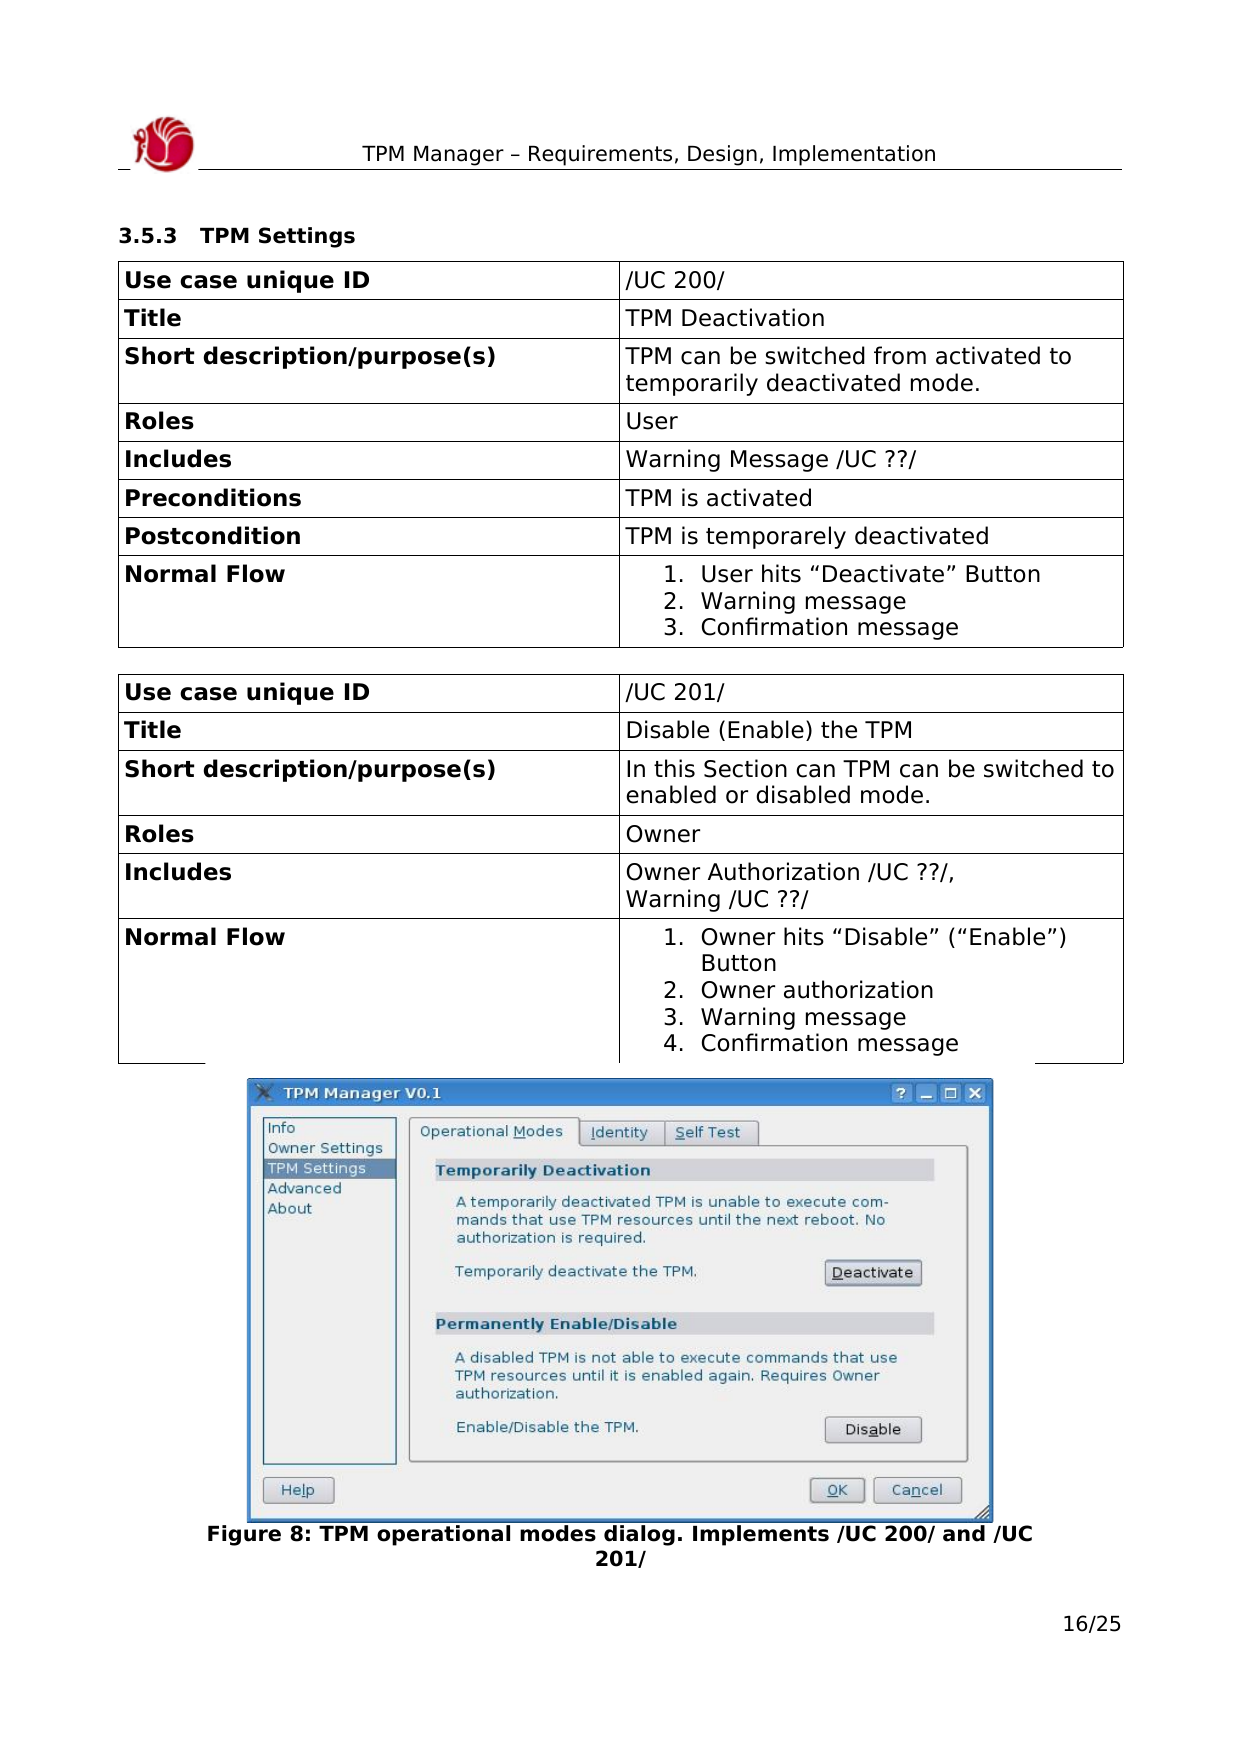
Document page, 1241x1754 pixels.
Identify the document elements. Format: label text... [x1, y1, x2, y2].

table_cell Postcondition [119, 518, 619, 555]
table_header /UC 201/ [620, 675, 1123, 712]
table_cell Includes [119, 854, 619, 918]
table_cell Roles [119, 404, 619, 441]
table_cell TPM is activated [620, 480, 1123, 517]
table_cell TPM Deactivation [620, 300, 1123, 337]
table_header Use case unique ID [119, 675, 619, 712]
table_cell User hits “Deactivate” Button Warning message Confirmation message [620, 556, 1123, 647]
table_cell Warning Message /UC ??/ [620, 442, 1123, 479]
table_cell User [620, 404, 1123, 441]
table_cell Owner Authorization /UC ??/, Warning /UC ??/ [620, 854, 1123, 918]
table_cell Title [119, 300, 619, 337]
picture [130, 114, 199, 174]
table_cell Short description/purpose(s) [119, 339, 619, 402]
table_cell Disable (Enable) the TPM [620, 713, 1123, 750]
table_cell Short description/purpose(s) [119, 751, 619, 815]
table_cell TPM can be switched from activated to temporarily deactivated mode. [620, 339, 1123, 402]
table_header /UC 200/ [620, 262, 1123, 299]
table_cell In this Section can TPM can be switched to enabled or disabled mode. [620, 751, 1123, 815]
table_cell Normal Flow [119, 919, 619, 1063]
table_cell Preconditions [119, 480, 619, 517]
table_cell Owner [620, 816, 1123, 853]
table_cell TPM is temporarely deactivated [620, 518, 1123, 555]
table_cell Includes [119, 442, 619, 479]
table_header Use case unique ID [119, 262, 619, 299]
table_cell Title [119, 713, 619, 750]
subtitle TPM Settings [118, 224, 1122, 248]
table_cell Roles [119, 816, 619, 853]
picture [246, 1078, 994, 1523]
table_cell Owner hits “Disable” (“Enable”) Button Owner authorization Warning message Confirmation message [620, 919, 1123, 1063]
table_cell Normal Flow [119, 556, 619, 647]
text Figure 8: TPM operational modes dialog. Implements /UC 200/ and /UC 201/ [205, 1076, 1035, 1571]
